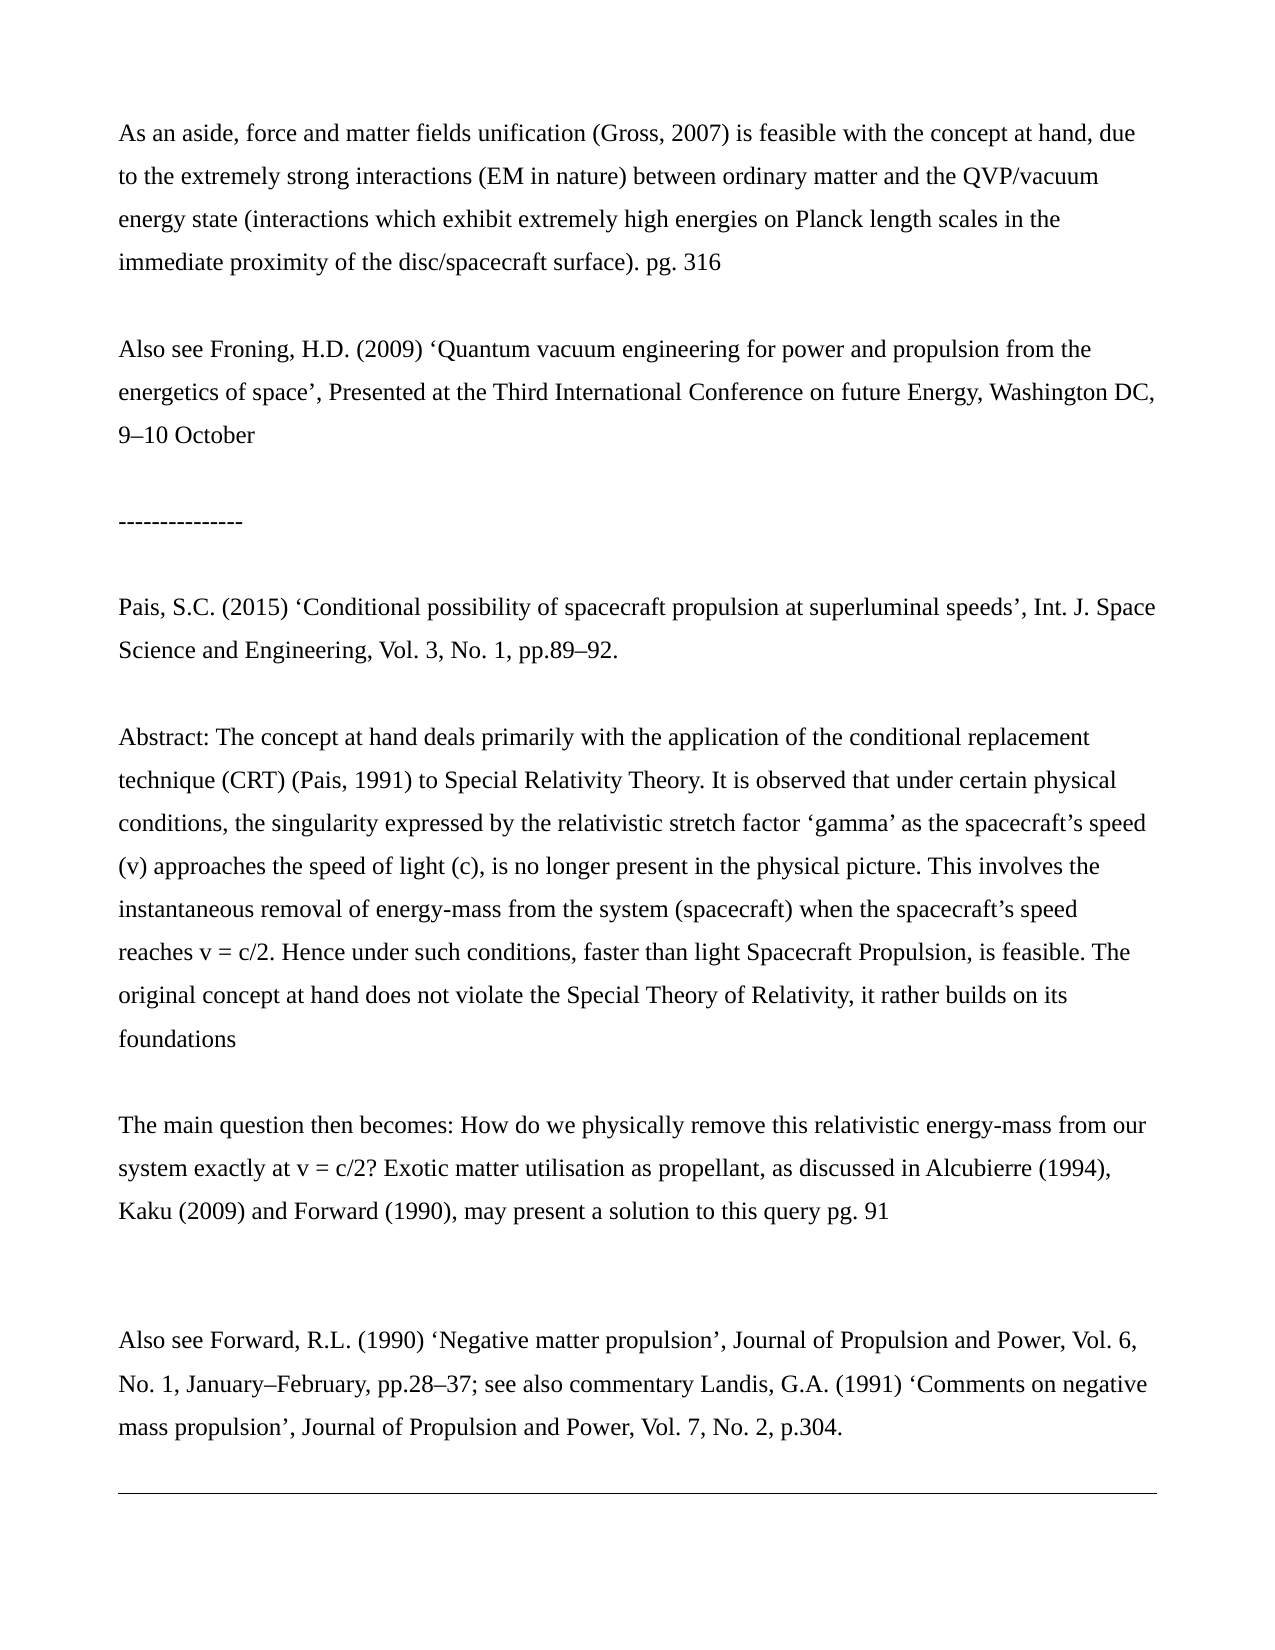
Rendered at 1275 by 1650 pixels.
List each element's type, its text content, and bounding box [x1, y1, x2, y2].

text Also see Forward, R.L. (1990) ‘Negative matter propulsion’, Journal of Propulsion and Power, Vol. 6, No. 1, January–February, pp.28–37; see also commentary Landis, G.A. (1991) ‘Comments on negative mass propulsion’, Journal of Propulsion and Power, Vol. 7, No. 2, p.304. [118, 1326, 1157, 1441]
text Pais, S.C. (2015) ‘Conditional possibility of spacecraft propulsion at superluminal speeds’, Int. J. Space Science and Engineering, Vol. 3, No. 1, pp.89–92. [118, 592, 1157, 664]
text As an aside, force and matter fields unification (Gross, 2007) is feasible with the concept at hand, due to the extremely strong interactions (EM in nature) between ordinary matter and the QVP/vacuum energy state (interactions which exhibit extremely high energies on Planck length scales in the immediate proximity of the disc/spacecraft surface). pg. 316 [118, 118, 1157, 276]
text The main question then becomes: How do we physically remove this relativistic energy-mass from our system exactly at v = c/2? Exotic matter utilisation as propellant, as discussed in Alcubierre (1994), Kaku (2009) and Forward (1990), may present a solution to this query pg. 91 [118, 1110, 1157, 1225]
text Also see Froning, H.D. (2009) ‘Quantum vacuum engineering for power and propulsion from the energetics of space’, Presented at the Third International Conference on future Energy, Washington DC, 9–10 October [118, 334, 1157, 449]
text Abstract: The concept at hand deals primarily with the application of the conditional replacement technique (CRT) (Pais, 1991) to Special Relativity Theory. It is observed that under certain physical conditions, the singularity expressed by the relativistic stretch factor ‘gamma’ as the spacecraft’s speed (v) approaches the speed of light (c), is no longer present in the physical picture. This involves the instantaneous removal of energy-mass from the system (spacecraft) when the spacecraft’s speed reaches v = c/2. Hence under such conditions, faster than light Spacecraft Propulsion, is feasible. The original concept at hand does not violate the Special Theory of Relativity, it rather builds on its foundations [118, 722, 1157, 1052]
text --------------- [118, 506, 1157, 535]
